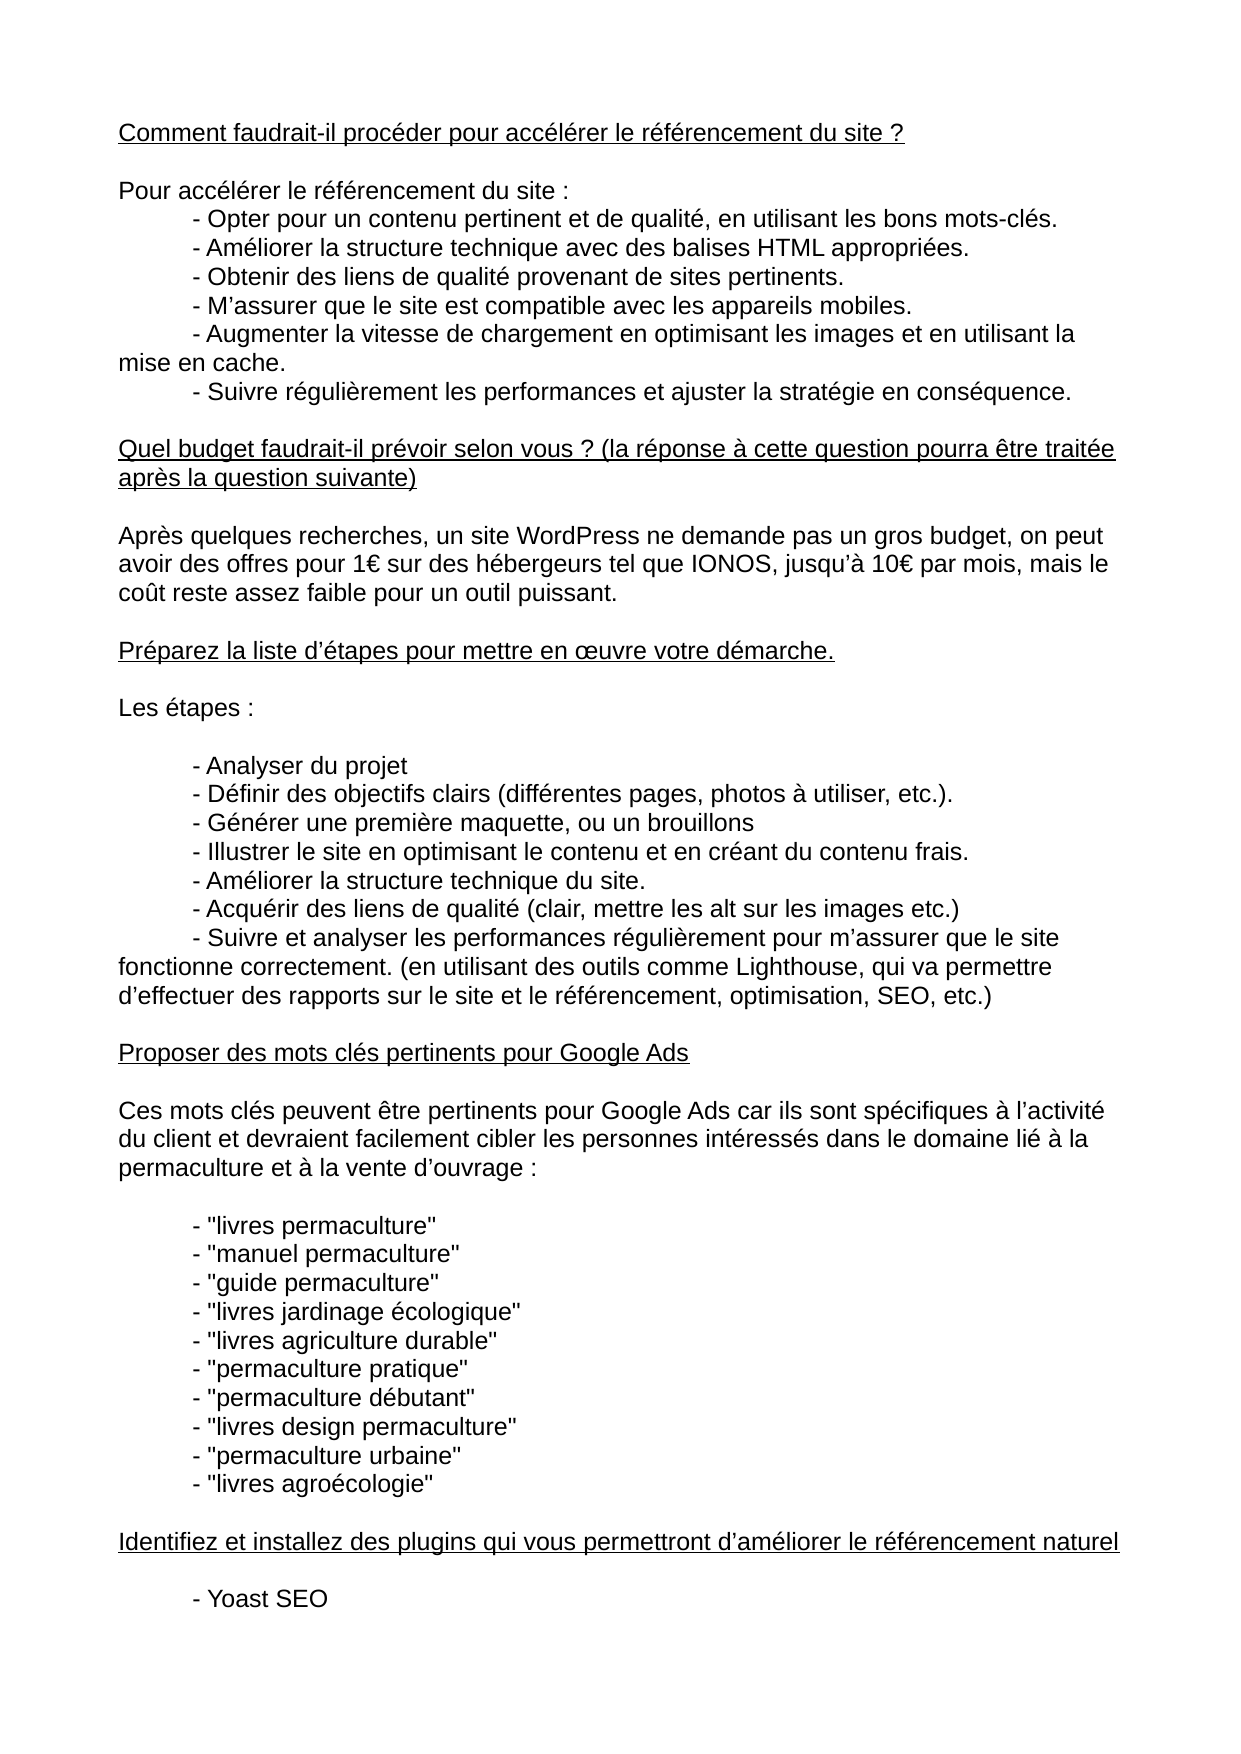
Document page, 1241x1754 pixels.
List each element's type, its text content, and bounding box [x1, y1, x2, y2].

text - Augmenter la vitesse de chargement en optimisant les images et en utilisant la mise en cache. [118, 319, 1122, 377]
text Quel budget faudrait-il prévoir selon vous ? (la réponse à cette question pourra être traitée après la question suivante) [118, 434, 1122, 492]
text - M’assurer que le site est compatible avec les appareils mobiles. [118, 291, 1122, 319]
text - "manuel permaculture" [118, 1239, 1122, 1268]
text - Obtenir des liens de qualité provenant de sites pertinents. [118, 262, 1122, 291]
text - "guide permaculture" [118, 1268, 1122, 1297]
text - Acquérir des liens de qualité (clair, mettre les alt sur les images etc.) [118, 894, 1122, 923]
text - Améliorer la structure technique du site. [118, 866, 1122, 894]
text - Améliorer la structure technique avec des balises HTML appropriées. [118, 233, 1122, 262]
text Comment faudrait-il procéder pour accélérer le référencement du site ? [118, 118, 1122, 147]
text - Illustrer le site en optimisant le contenu et en créant du contenu frais. [118, 837, 1122, 866]
text Pour accélérer le référencement du site : [118, 176, 1122, 204]
text - Analyser du projet [118, 751, 1122, 779]
text Identifiez et installez des plugins qui vous permettront d’améliorer le référencement naturel [118, 1527, 1122, 1556]
text Les étapes : [118, 693, 1122, 722]
text - "permaculture débutant" [118, 1383, 1122, 1412]
text - "livres jardinage écologique" [118, 1297, 1122, 1326]
text Ces mots clés peuvent être pertinents pour Google Ads car ils sont spécifiques à l’activité du client et devraient facilement cibler les personnes intéressés dans le domaine lié à la permaculture et à la vente d’ouvrage : [118, 1096, 1122, 1182]
text - "livres agriculture durable" [118, 1326, 1122, 1354]
text - "permaculture pratique" [118, 1354, 1122, 1383]
text - Définir des objectifs clairs (différentes pages, photos à utiliser, etc.). [118, 779, 1122, 808]
text Préparez la liste d’étapes pour mettre en œuvre votre démarche. [118, 636, 1122, 664]
text - Suivre régulièrement les performances et ajuster la stratégie en conséquence. [118, 377, 1122, 406]
text - Suivre et analyser les performances régulièrement pour m’assurer que le site fonctionne correctement. (en utilisant des outils comme Lighthouse, qui va permettre d’effectuer des rapports sur le site et le référencement, optimisation, SEO, etc.) [118, 923, 1122, 1009]
text - Yoast SEO [118, 1584, 1122, 1613]
text - Opter pour un contenu pertinent et de qualité, en utilisant les bons mots-clés. [118, 204, 1122, 233]
text Proposer des mots clés pertinents pour Google Ads [118, 1038, 1122, 1067]
text Après quelques recherches, un site WordPress ne demande pas un gros budget, on peut avoir des offres pour 1€ sur des hébergeurs tel que IONOS, jusqu’à 10€ par mois, mais le coût reste assez faible pour un outil puissant. [118, 521, 1122, 607]
text - "livres permaculture" [118, 1211, 1122, 1239]
text - "permaculture urbaine" [118, 1441, 1122, 1469]
text - "livres agroécologie" [118, 1469, 1122, 1498]
text - "livres design permaculture" [118, 1412, 1122, 1441]
text - Générer une première maquette, ou un brouillons [118, 808, 1122, 837]
